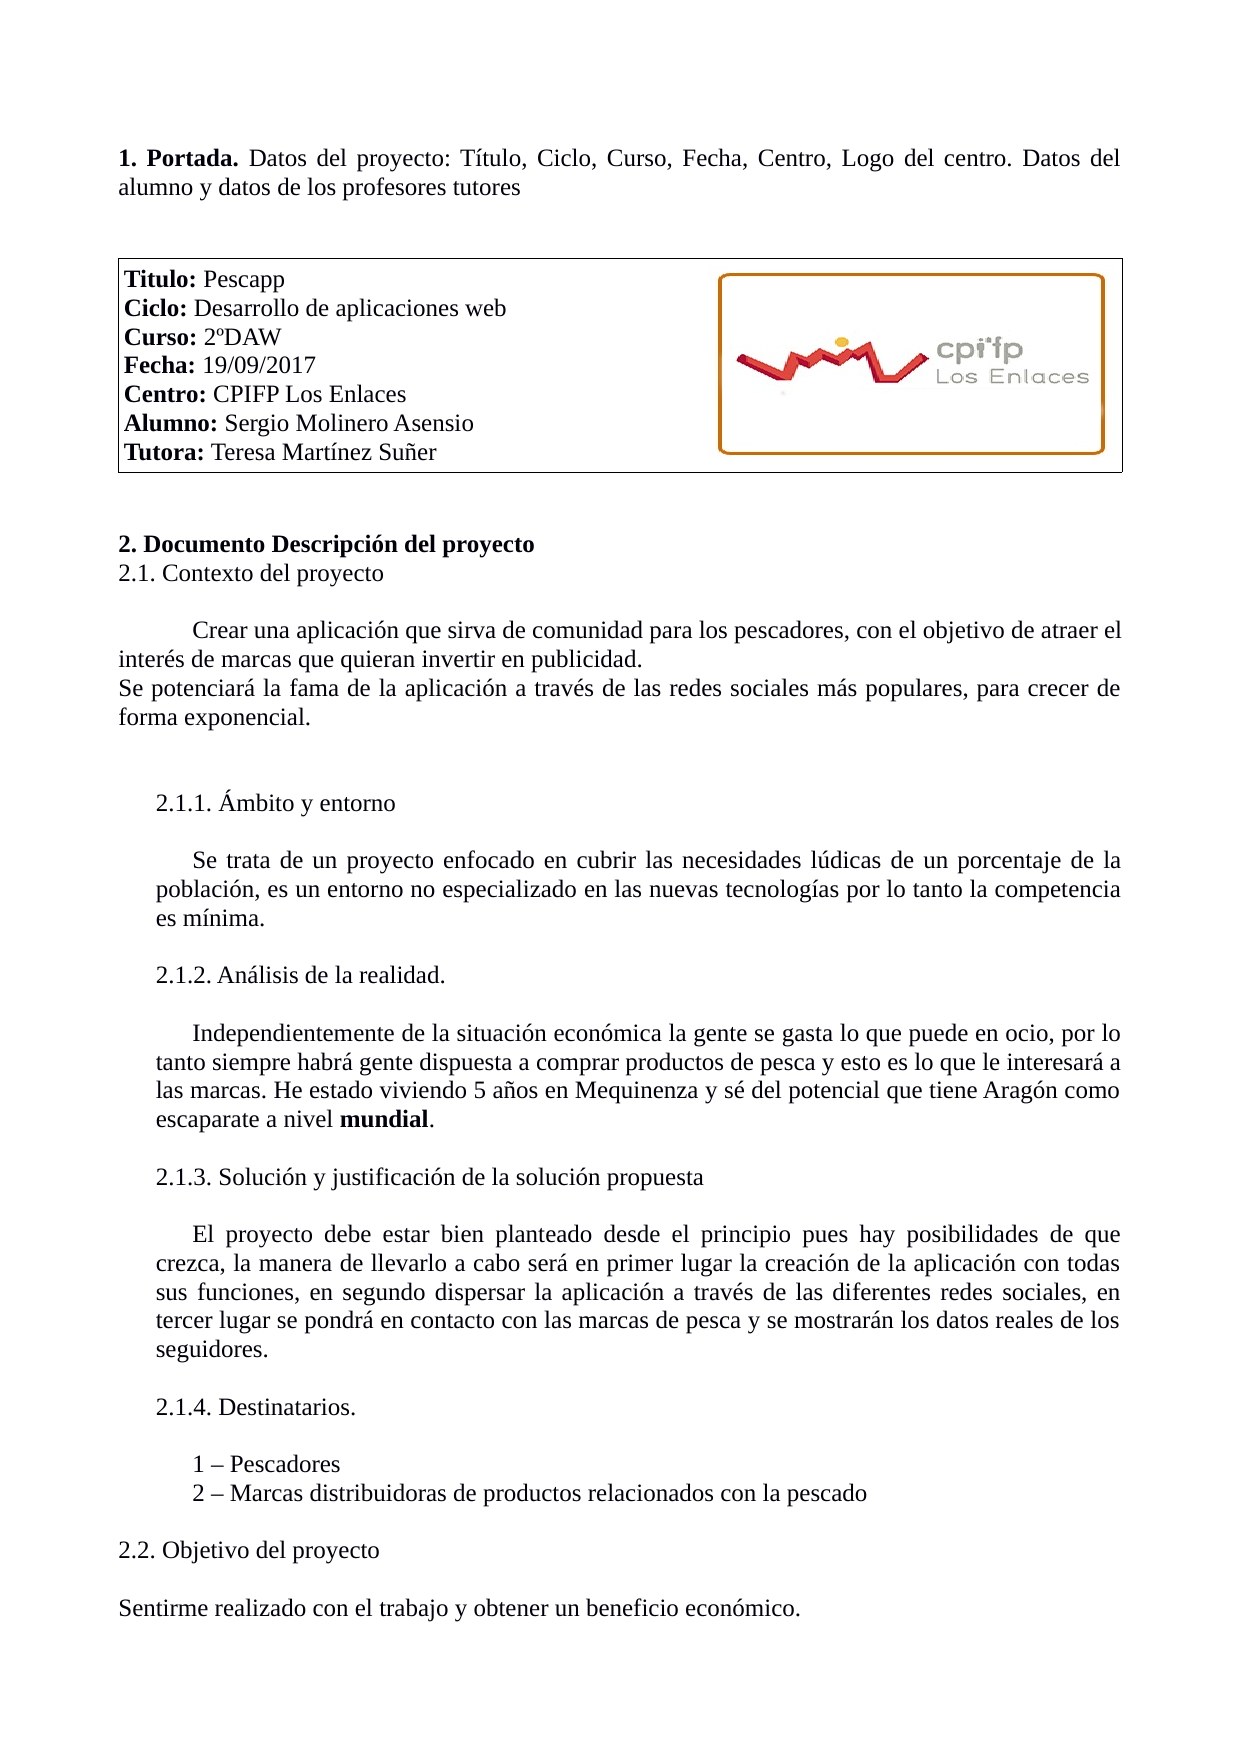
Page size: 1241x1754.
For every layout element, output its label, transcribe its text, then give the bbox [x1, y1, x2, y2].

text Se trata de un proyecto enfocado en cubrir las necesidades lúdicas de un porcentaje de la población, es un entorno no especializado en las nuevas tecnologías por lo tanto la competencia es mínima. [156, 846, 1122, 932]
text Se potenciará la fama de la aplicación a través de las redes sociales más populares, para crecer de forma exponencial. [118, 673, 1122, 731]
text 2.1.3. Solución y justificación de la solución propuesta [156, 1162, 1122, 1191]
text 2.2. Objetivo del proyecto [118, 1536, 1122, 1564]
text 1. Portada. Datos del proyecto: Título, Ciclo, Curso, Fecha, Centro, Logo del centro. Datos del alumno y datos de los profesores tutores [118, 143, 1122, 201]
text Independientemente de la situación económica la gente se gasta lo que puede en ocio, por lo tanto siempre habrá gente dispuesta a comprar productos de pesca y esto es lo que le interesará a las marcas. He estado viviendo 5 años en Mequinenza y sé del potencial que tiene Aragón como escaparate a nivel mundial. [156, 1018, 1122, 1133]
text Crear una aplicación que sirva de comunidad para los pescadores, con el objetivo de atraer el interés de marcas que quieran invertir en publicidad. [118, 616, 1122, 673]
text 1 – Pescadores [118, 1449, 1122, 1478]
text Sentirme realizado con el trabajo y obtener un beneficio económico. [118, 1593, 1122, 1622]
text 2 – Marcas distribuidoras de productos relacionados con la pescado [118, 1478, 1122, 1507]
text 2. Documento Descripción del proyecto [118, 529, 1122, 558]
text 2.1.1. Ámbito y entorno [156, 788, 1122, 817]
text 2.1. Contexto del proyecto [118, 558, 1122, 587]
picture [709, 265, 1114, 464]
text 2.1.2. Análisis de la realidad. [156, 961, 1122, 989]
text 2.1.4. Destinatarios. [118, 1392, 1122, 1421]
table_header Titulo: Pescapp Ciclo: Desarrollo de aplicaciones web Curso: 2ºDAW Fecha: 19/09/2017 Centro: CPIFP Los Enlaces Alumno: Sergio Molinero Asensio Tutora: Teresa Martínez Suñer [119, 259, 1122, 471]
text El proyecto debe estar bien planteado desde el principio pues hay posibilidades de que crezca, la manera de llevarlo a cabo será en primer lugar la creación de la aplicación con todas sus funciones, en segundo dispersar la aplicación a través de las diferentes redes sociales, en tercer lugar se pondrá en contacto con las marcas de pesca y se mostrarán los datos reales de los seguidores. [156, 1219, 1122, 1363]
